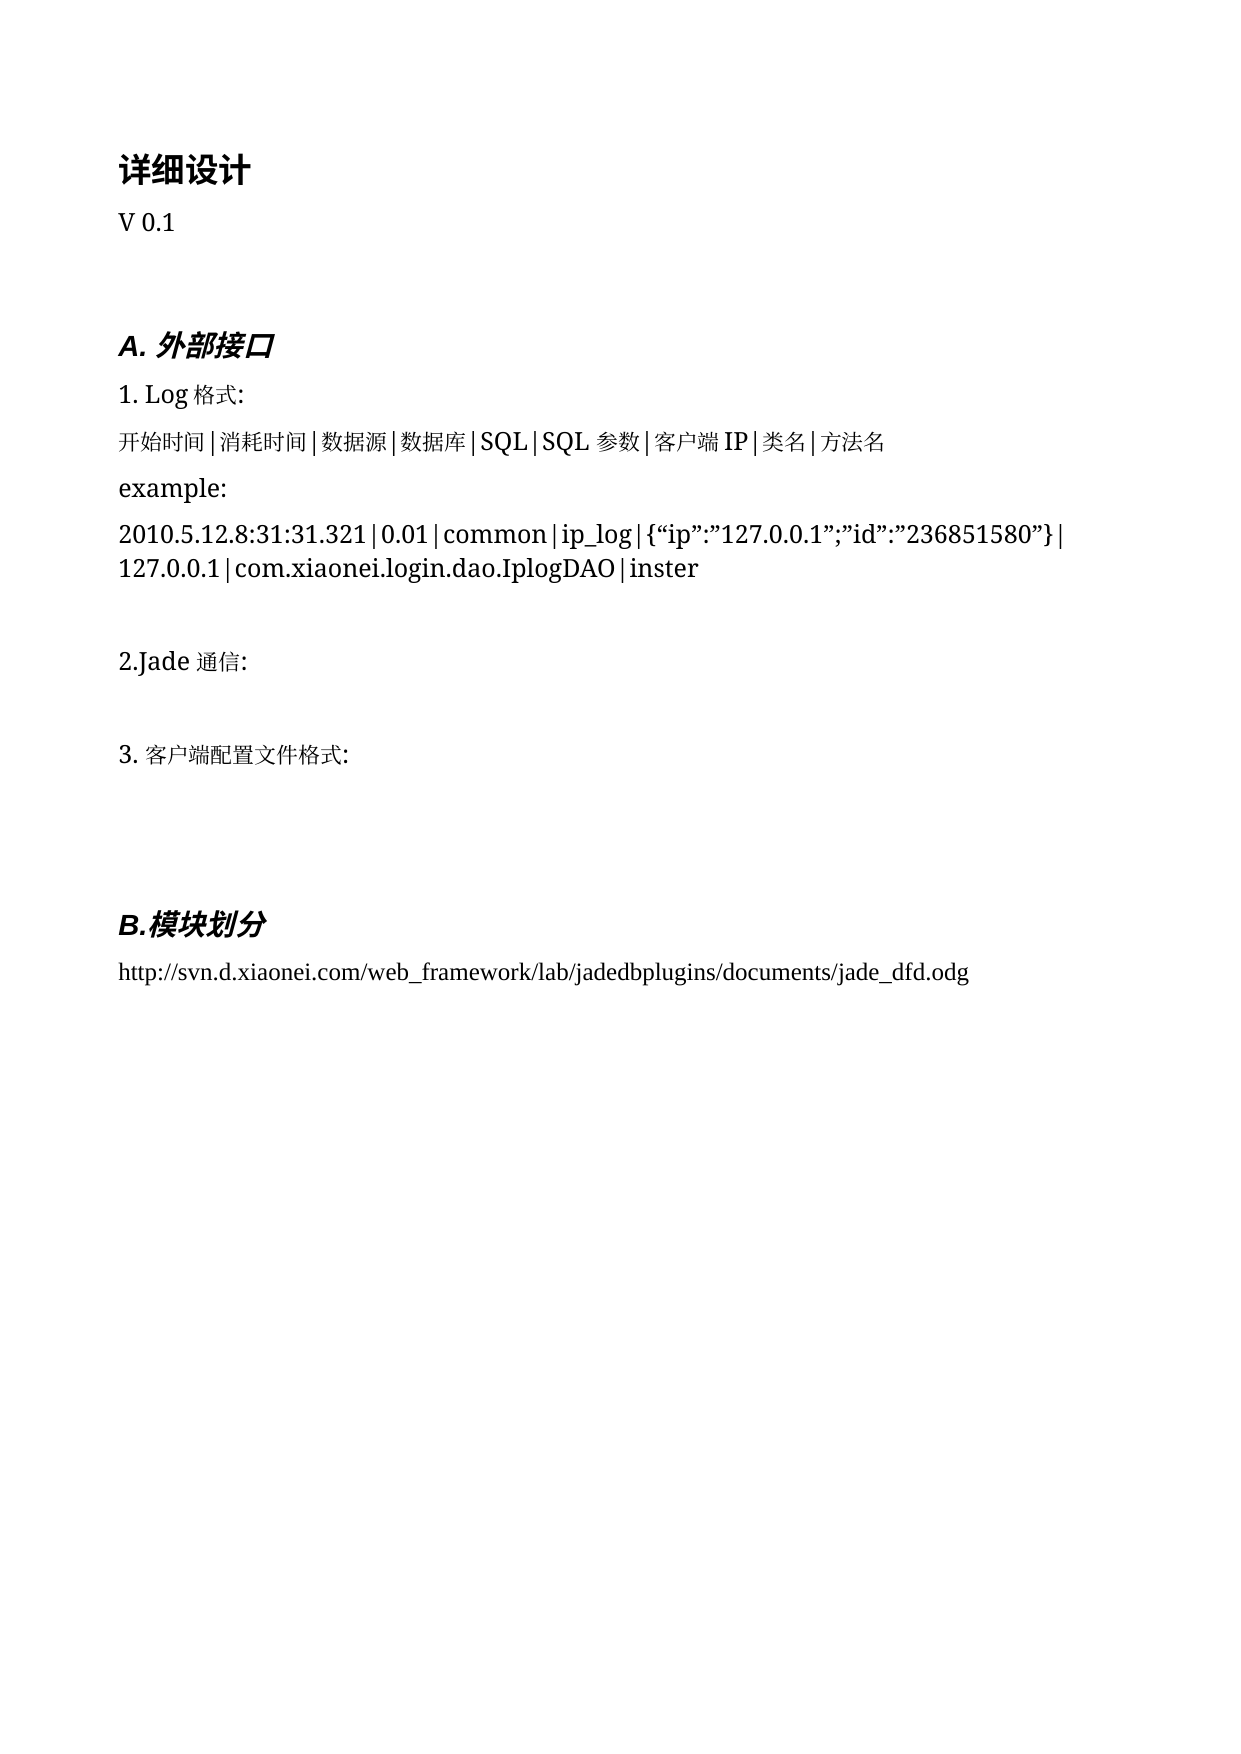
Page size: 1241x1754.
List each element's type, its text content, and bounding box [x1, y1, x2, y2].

text 2010.5.12.8:31:31.321|0.01|common|ip_log|{“ip”:”127.0.0.1”;”id”:”236851580”}|127.0.0.1|com.xiaonei.login.dao.IplogDAO|inster [118, 517, 1122, 585]
text 2.Jade 通信: [118, 644, 1122, 678]
text 开始时间|消耗时间|数据源|数据库|SQL|SQL 参数|客户端IP|类名|方法名 [118, 424, 1122, 458]
subtitle 详细设计 [118, 143, 1122, 192]
text V 0.1 [118, 204, 1122, 238]
subtitle B.模块划分 [118, 902, 1122, 944]
text http://svn.d.xiaonei.com/web_framework/lab/jadedbplugins/documents/jade_dfd.odg [118, 957, 1122, 985]
subtitle A. 外部接口 [118, 322, 1122, 364]
text example: [118, 470, 1122, 504]
text 1. Log格式: [118, 377, 1122, 411]
text 3. 客户端配置文件格式: [118, 737, 1122, 771]
